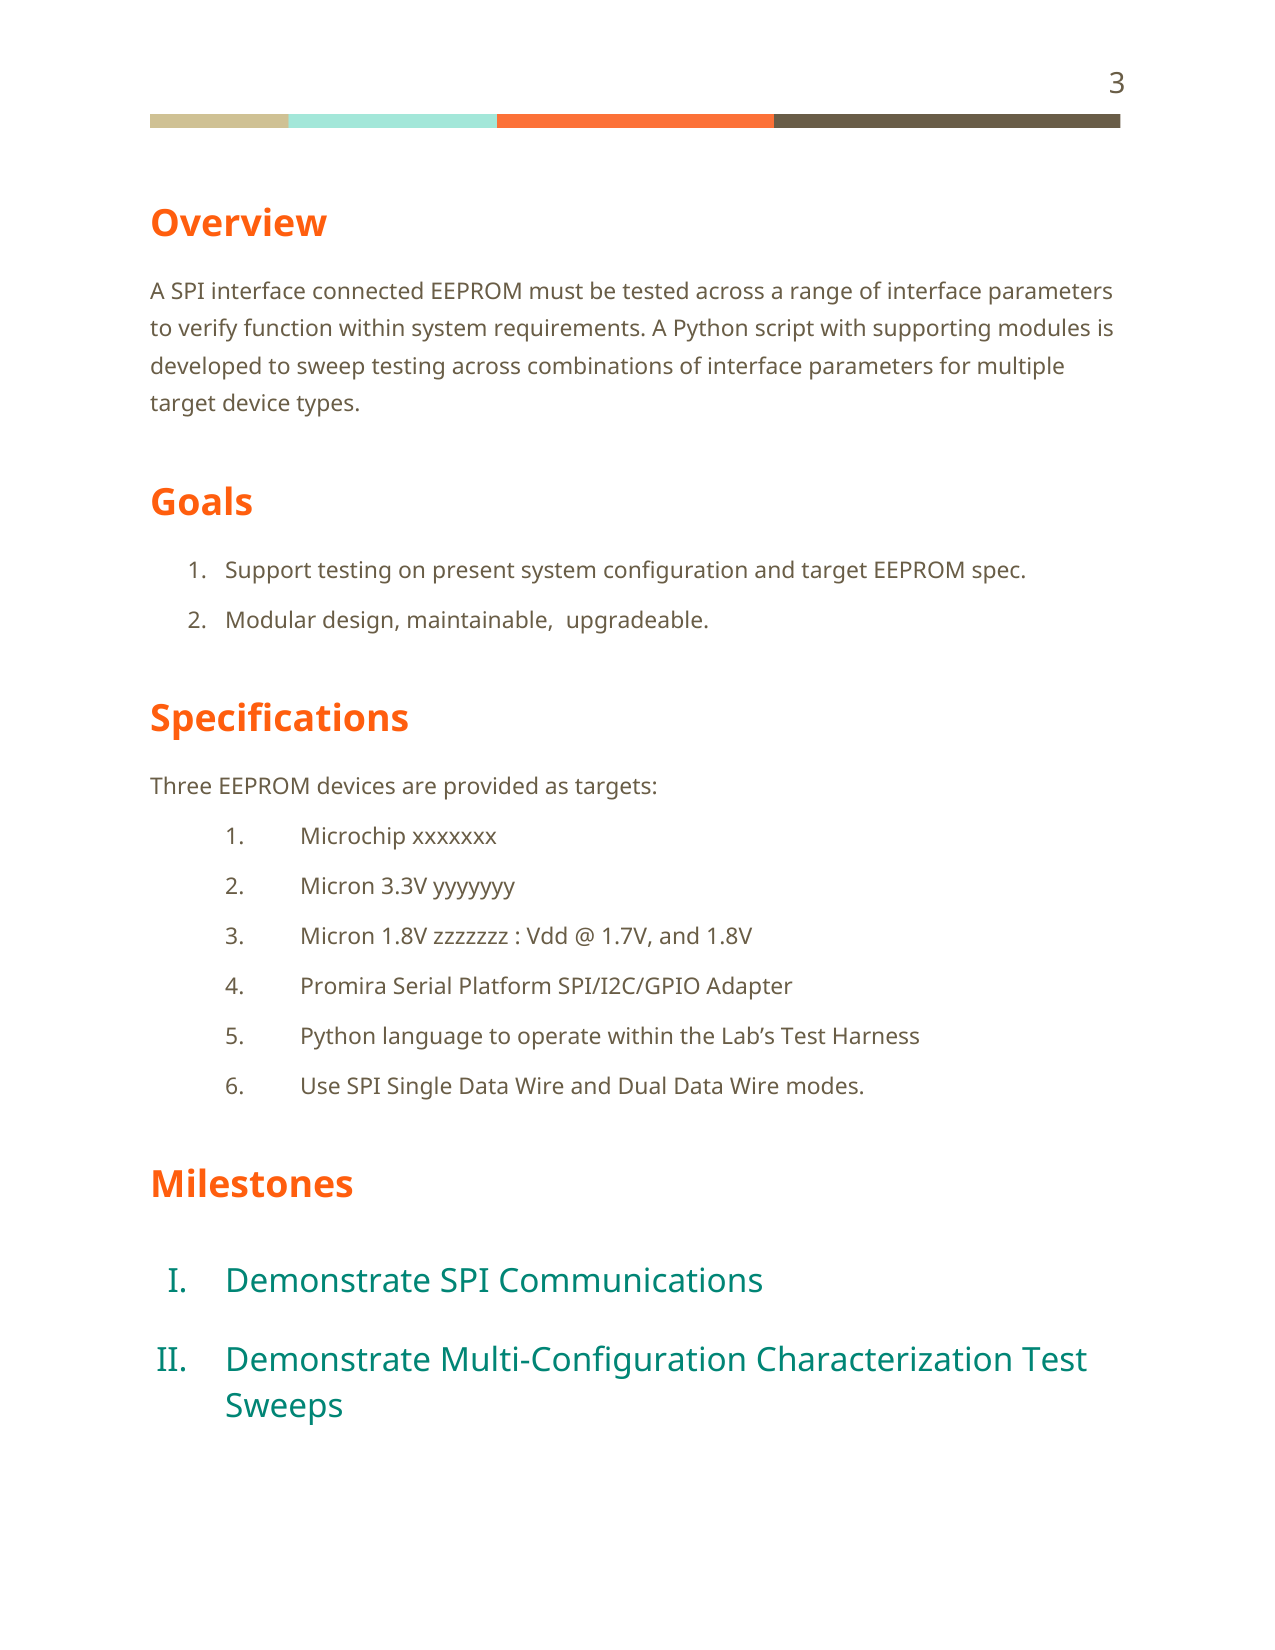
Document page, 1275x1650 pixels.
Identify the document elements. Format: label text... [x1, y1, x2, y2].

text 5. Python language to operate within the Lab’s Test Harness [150, 1020, 1125, 1051]
subtitle Goals [150, 475, 1125, 526]
picture [150, 114, 1121, 128]
subtitle Specifications [150, 691, 1125, 742]
text 1. Microchip xxxxxxx [150, 820, 1125, 851]
subtitle Demonstrate Multi-Configuration Characterization Test Sweeps [187, 1336, 1125, 1427]
list Modular design, maintainable, upgradeable. [187, 604, 1125, 635]
subtitle Demonstrate SPI Communications [187, 1257, 1125, 1303]
text 6. Use SPI Single Data Wire and Dual Data Wire modes. [150, 1070, 1125, 1101]
subtitle Overview [150, 196, 1125, 247]
text 4. Promira Serial Platform SPI/I2C/GPIO Adapter [150, 970, 1125, 1001]
text Three EEPROM devices are provided as targets: [150, 770, 1125, 801]
text 3. Micron 1.8V zzzzzzz : Vdd @ 1.7V, and 1.8V [150, 920, 1125, 951]
list Support testing on present system configuration and target EEPROM spec. [187, 554, 1125, 585]
text 2. Micron 3.3V yyyyyyy [150, 870, 1125, 901]
subtitle Milestones [150, 1157, 1125, 1208]
text A SPI interface connected EEPROM must be tested across a range of interface parameters to verify function within system requirements. A Python script with supporting modules is developed to sweep testing across combinations of interface parameters for multiple target device types. [150, 275, 1125, 418]
